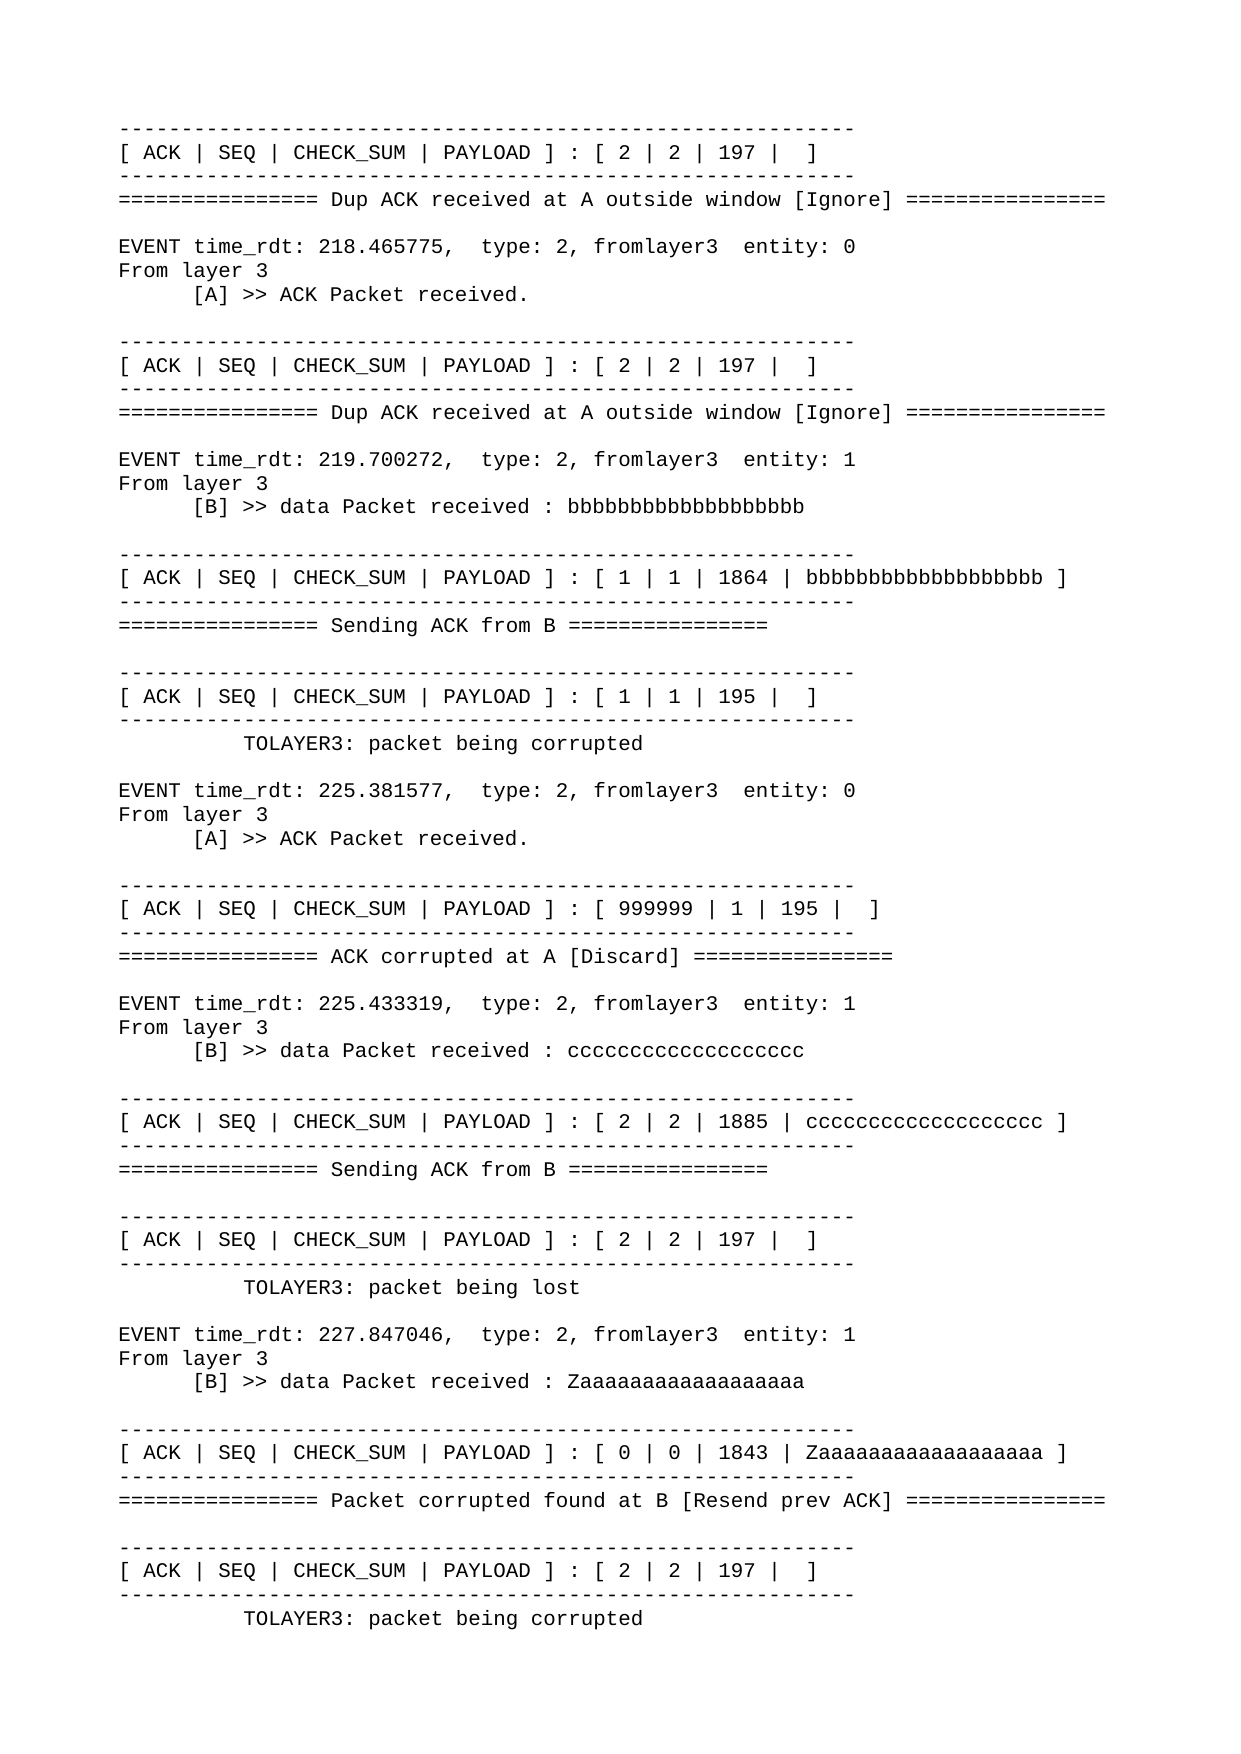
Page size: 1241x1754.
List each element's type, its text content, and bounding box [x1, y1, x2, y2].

text [ ACK | SEQ | CHECK_SUM | PAYLOAD ] : [ 1 | 1 | 195 | ] [118, 686, 1122, 709]
text ----------------------------------------------------------- [118, 1135, 1122, 1158]
text [ ACK | SEQ | CHECK_SUM | PAYLOAD ] : [ 0 | 0 | 1843 | Zaaaaaaaaaaaaaaaaaa ] [118, 1442, 1122, 1466]
text ----------------------------------------------------------- [118, 591, 1122, 615]
text ----------------------------------------------------------- [118, 1088, 1122, 1111]
text ================ Sending ACK from B ================ [118, 1158, 1122, 1182]
text ----------------------------------------------------------- [118, 1206, 1122, 1229]
text ----------------------------------------------------------- [118, 875, 1122, 898]
text EVENT time_rdt: 227.847046, type: 2, fromlayer3 entity: 1 [118, 1324, 1122, 1348]
text ----------------------------------------------------------- [118, 662, 1122, 686]
text ----------------------------------------------------------- [118, 1253, 1122, 1277]
text From layer 3 [118, 260, 1122, 284]
text From layer 3 [118, 473, 1122, 496]
text ----------------------------------------------------------- [118, 118, 1122, 142]
text [ ACK | SEQ | CHECK_SUM | PAYLOAD ] : [ 2 | 2 | 197 | ] [118, 1229, 1122, 1253]
text [ ACK | SEQ | CHECK_SUM | PAYLOAD ] : [ 2 | 2 | 197 | ] [118, 354, 1122, 378]
text From layer 3 [118, 1017, 1122, 1040]
text ----------------------------------------------------------- [118, 165, 1122, 189]
text ----------------------------------------------------------- [118, 922, 1122, 946]
text [A] >> ACK Packet received. [118, 827, 1122, 851]
text TOLAYER3: packet being corrupted [118, 733, 1122, 757]
text [ ACK | SEQ | CHECK_SUM | PAYLOAD ] : [ 999999 | 1 | 195 | ] [118, 898, 1122, 922]
text From layer 3 [118, 1348, 1122, 1371]
text TOLAYER3: packet being lost [118, 1277, 1122, 1300]
text [B] >> data Packet received : Zaaaaaaaaaaaaaaaaaa [118, 1371, 1122, 1395]
text ----------------------------------------------------------- [118, 1537, 1122, 1561]
text ----------------------------------------------------------- [118, 709, 1122, 733]
text [B] >> data Packet received : bbbbbbbbbbbbbbbbbbb [118, 496, 1122, 520]
text ================ Dup ACK received at A outside window [Ignore] ================ [118, 189, 1122, 213]
text ----------------------------------------------------------- [118, 1419, 1122, 1442]
text [ ACK | SEQ | CHECK_SUM | PAYLOAD ] : [ 2 | 2 | 197 | ] [118, 142, 1122, 165]
text EVENT time_rdt: 219.700272, type: 2, fromlayer3 entity: 1 [118, 449, 1122, 473]
text ================ Sending ACK from B ================ [118, 615, 1122, 638]
text ================ Packet corrupted found at B [Resend prev ACK] ================ [118, 1489, 1122, 1513]
text [A] >> ACK Packet received. [118, 284, 1122, 307]
text [ ACK | SEQ | CHECK_SUM | PAYLOAD ] : [ 2 | 2 | 1885 | ccccccccccccccccccc ] [118, 1111, 1122, 1135]
text ----------------------------------------------------------- [118, 331, 1122, 354]
text EVENT time_rdt: 225.433319, type: 2, fromlayer3 entity: 1 [118, 993, 1122, 1017]
text EVENT time_rdt: 225.381577, type: 2, fromlayer3 entity: 0 [118, 780, 1122, 804]
text ================ Dup ACK received at A outside window [Ignore] ================ [118, 402, 1122, 426]
text TOLAYER3: packet being corrupted [118, 1608, 1122, 1631]
text ----------------------------------------------------------- [118, 378, 1122, 402]
text EVENT time_rdt: 218.465775, type: 2, fromlayer3 entity: 0 [118, 236, 1122, 260]
text [B] >> data Packet received : ccccccccccccccccccc [118, 1040, 1122, 1064]
text ----------------------------------------------------------- [118, 1584, 1122, 1608]
text [ ACK | SEQ | CHECK_SUM | PAYLOAD ] : [ 2 | 2 | 197 | ] [118, 1561, 1122, 1584]
text ================ ACK corrupted at A [Discard] ================ [118, 946, 1122, 969]
text From layer 3 [118, 804, 1122, 827]
text ----------------------------------------------------------- [118, 544, 1122, 567]
text [ ACK | SEQ | CHECK_SUM | PAYLOAD ] : [ 1 | 1 | 1864 | bbbbbbbbbbbbbbbbbbb ] [118, 567, 1122, 591]
text ----------------------------------------------------------- [118, 1466, 1122, 1489]
